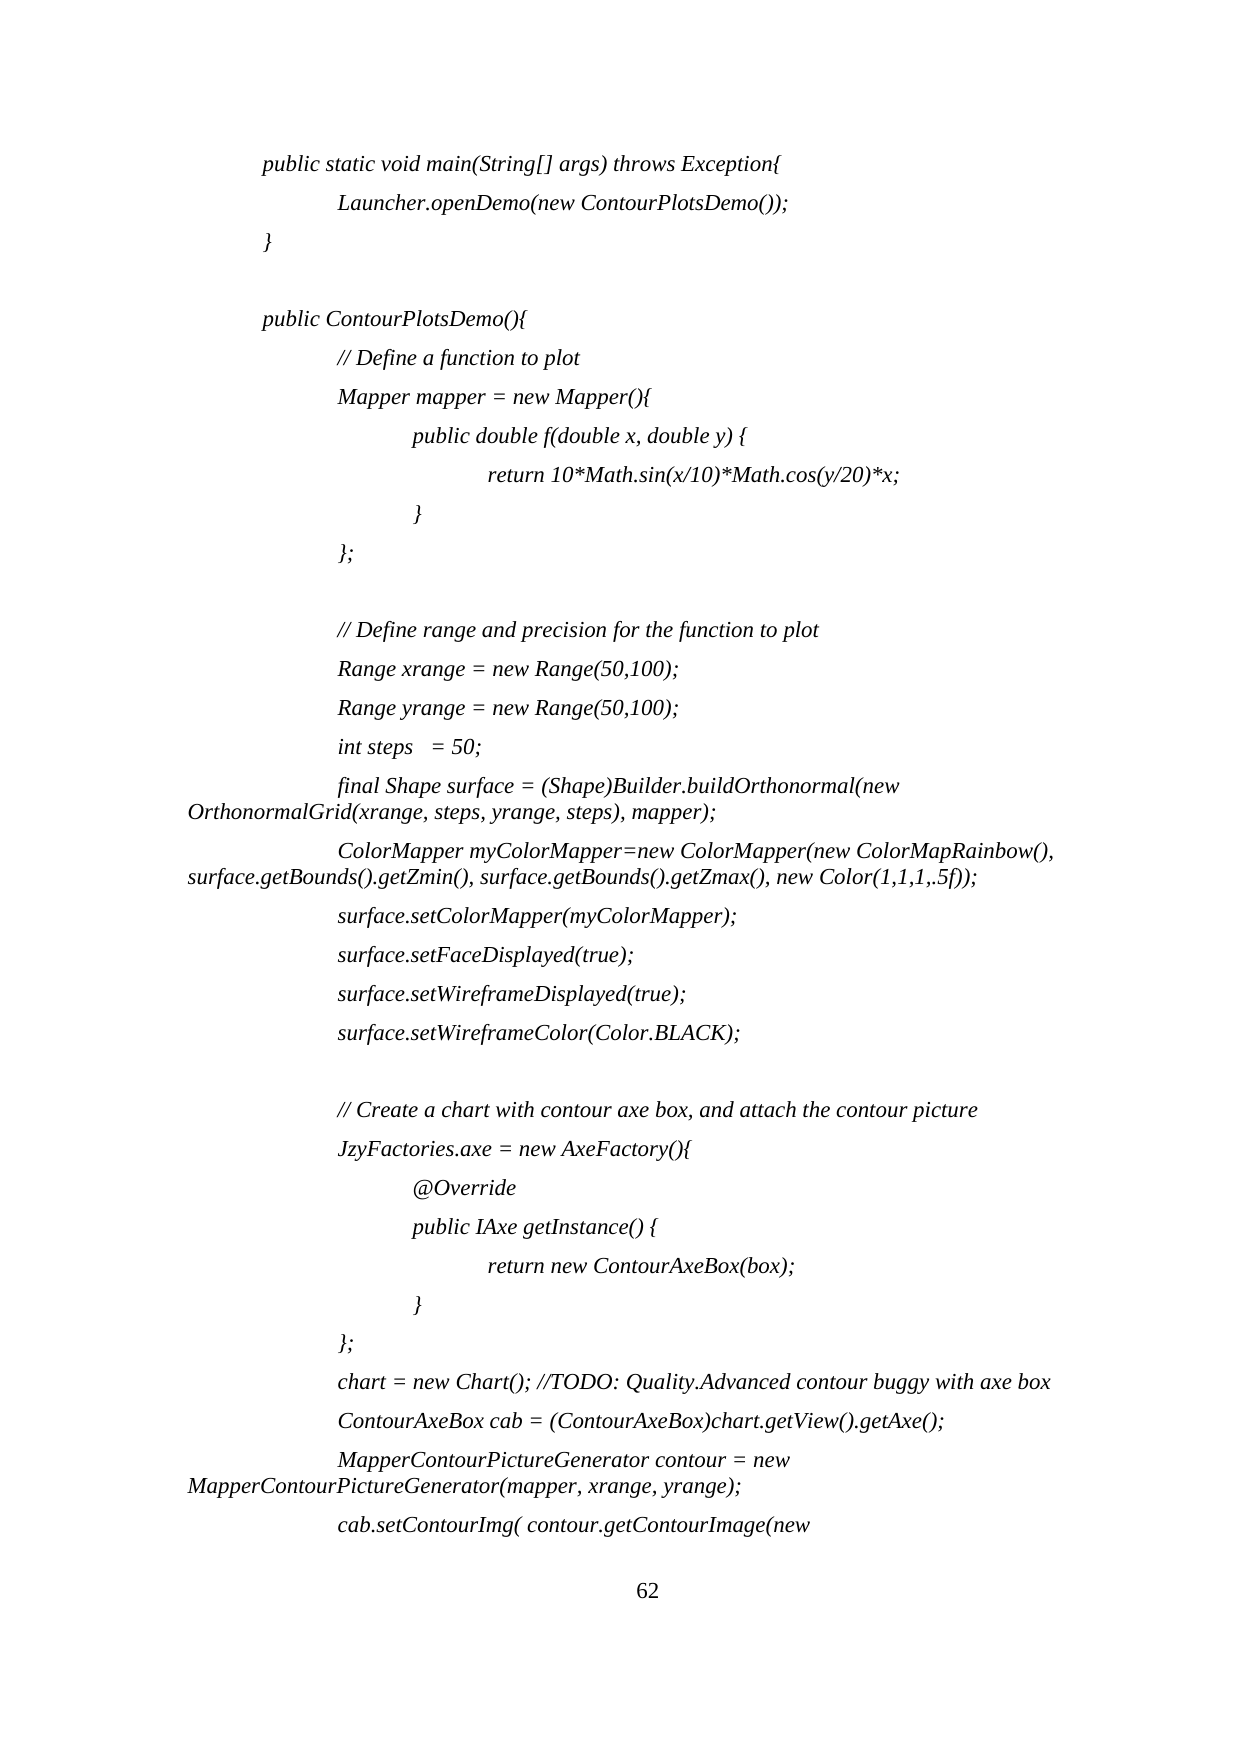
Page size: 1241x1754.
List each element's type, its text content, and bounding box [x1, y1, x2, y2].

text return 10*Math.sin(x/10)*Math.cos(y/20)*x; [187, 461, 1108, 487]
text chart = new Chart(); //TODO: Quality.Advanced contour buggy with axe box [187, 1368, 1108, 1395]
text public ContourPlotsDemo(){ [187, 305, 1108, 332]
text final Shape surface = (Shape)Builder.buildOrthonormal(new OrthonormalGrid(xrange, steps, yrange, steps), mapper); [187, 772, 1108, 824]
text } [187, 228, 1108, 254]
text surface.setWireframeDisplayed(true); [187, 980, 1108, 1006]
text // Define range and precision for the function to plot [187, 616, 1108, 643]
text }; [187, 1329, 1108, 1356]
text public double f(double x, double y) { [187, 422, 1108, 448]
text return new ContourAxeBox(box); [187, 1252, 1108, 1278]
text JzyFactories.axe = new AxeFactory(){ [187, 1135, 1108, 1162]
text public static void main(String[] args) throws Exception{ [187, 150, 1108, 176]
text surface.setWireframeColor(Color.BLACK); [187, 1019, 1108, 1045]
text cab.setContourImg( contour.getContourImage(new [187, 1511, 1108, 1538]
text Launcher.openDemo(new ContourPlotsDemo()); [187, 189, 1108, 215]
text surface.setColorMapper(myColorMapper); [187, 902, 1108, 928]
text ContourAxeBox cab = (ContourAxeBox)chart.getView().getAxe(); [187, 1407, 1108, 1433]
text Mapper mapper = new Mapper(){ [187, 383, 1108, 409]
text @Override [187, 1174, 1108, 1200]
text }; [187, 538, 1108, 565]
text // Define a function to plot [187, 344, 1108, 371]
text surface.setFaceDisplayed(true); [187, 941, 1108, 967]
text public IAxe getInstance() { [187, 1213, 1108, 1239]
text ColorMapper myColorMapper=new ColorMapper(new ColorMapRainbow(), surface.getBounds().getZmin(), surface.getBounds().getZmax(), new Color(1,1,1,.5f)); [187, 837, 1108, 889]
text // Create a chart with contour axe box, and attach the contour picture [187, 1096, 1108, 1123]
text int steps = 50; [187, 733, 1108, 759]
text } [187, 1291, 1108, 1317]
text Range yrange = new Range(50,100); [187, 694, 1108, 720]
text MapperContourPictureGenerator contour = new MapperContourPictureGenerator(mapper, xrange, yrange); [187, 1446, 1108, 1499]
text } [187, 500, 1108, 526]
text Range xrange = new Range(50,100); [187, 655, 1108, 681]
